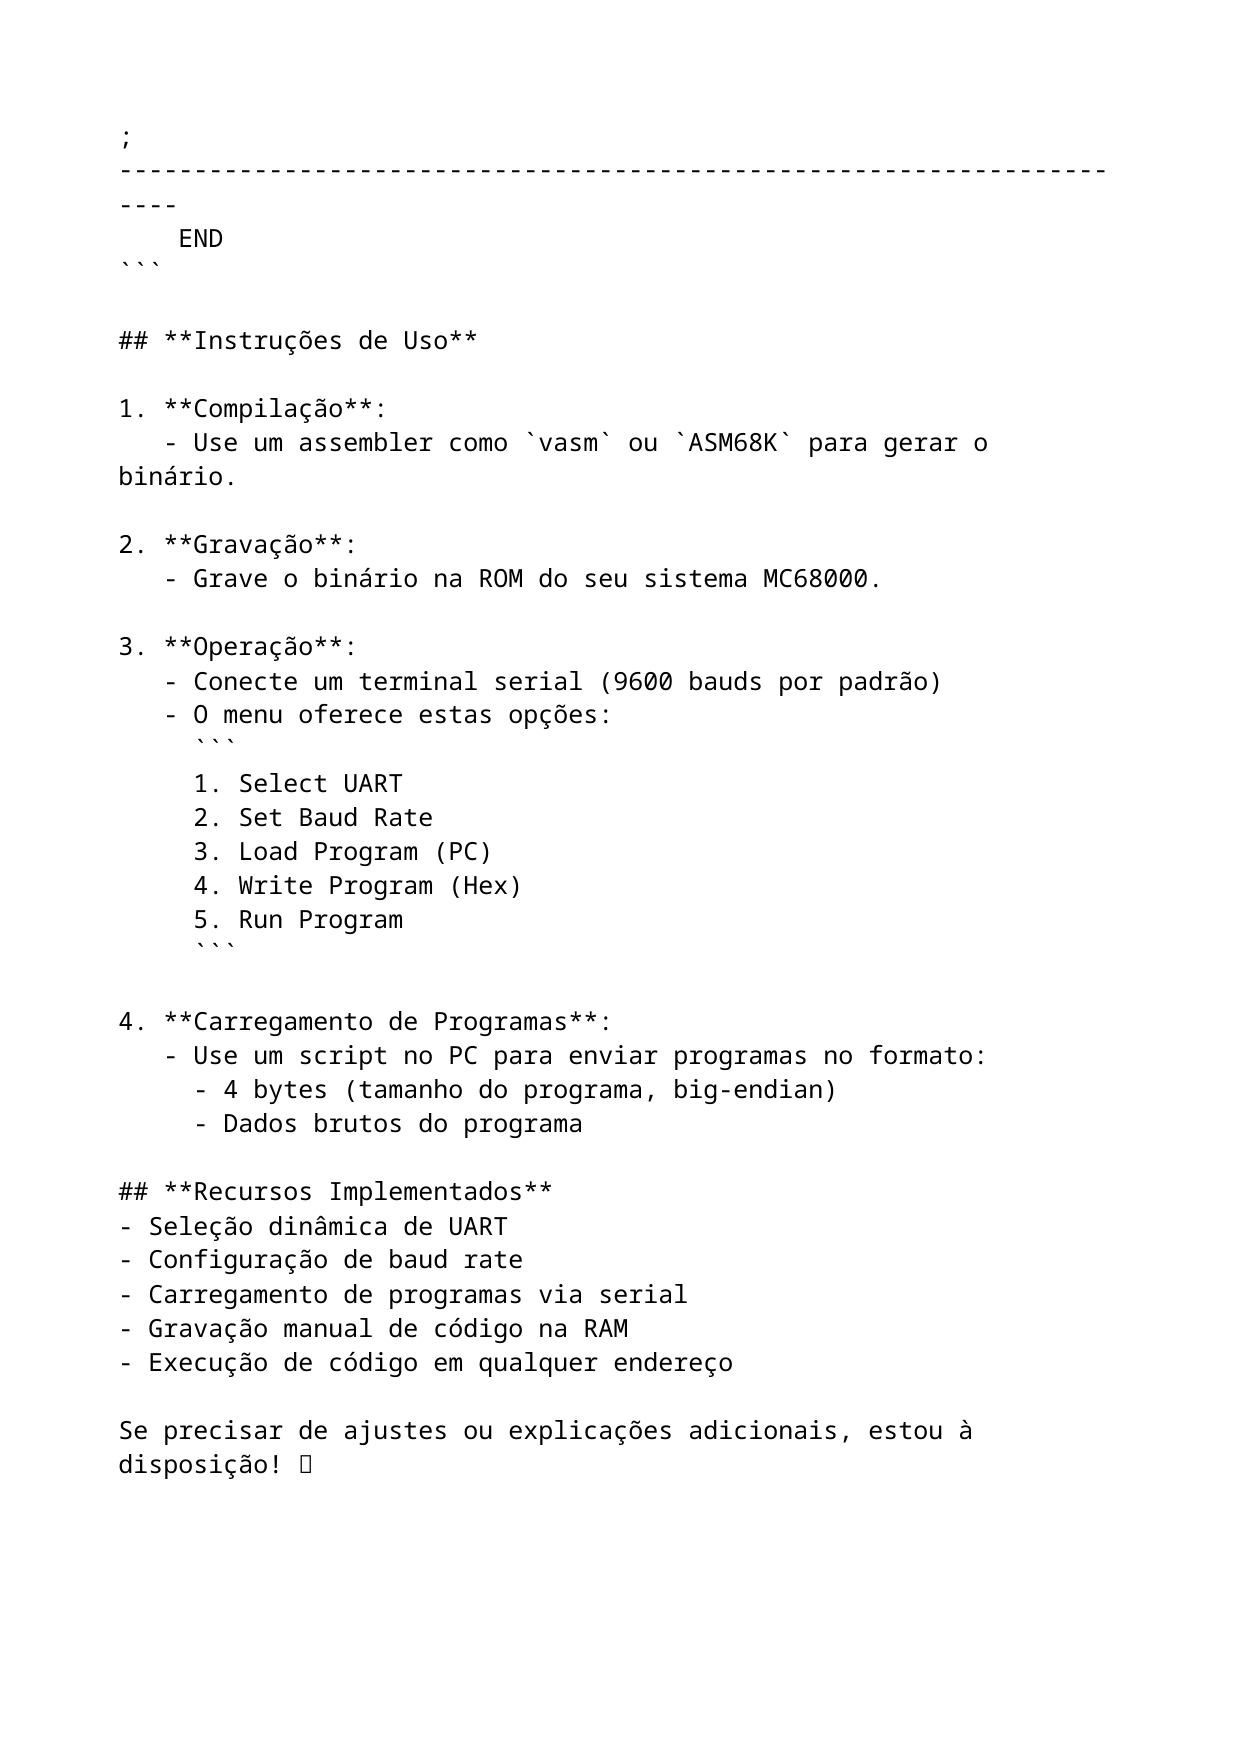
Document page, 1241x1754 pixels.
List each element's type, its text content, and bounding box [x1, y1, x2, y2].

text - Configuração de baud rate [118, 1242, 1122, 1276]
text 4. **Carregamento de Programas**: [118, 1004, 1122, 1038]
text 1. **Compilação**: [118, 391, 1122, 425]
text - O menu oferece estas opções: [118, 697, 1122, 731]
text ``` [118, 254, 1122, 288]
text 2. Set Baud Rate [118, 799, 1122, 833]
text ``` [118, 731, 1122, 765]
text Se precisar de ajustes ou explicações adicionais, estou à disposição! 🚀 [118, 1412, 1122, 1481]
text - Grave o binário na ROM do seu sistema MC68000. [118, 561, 1122, 595]
text - Carregamento de programas via serial [118, 1276, 1122, 1310]
text - Dados brutos do programa [118, 1106, 1122, 1140]
text 3. **Operação**: [118, 629, 1122, 663]
text - Seleção dinâmica de UART [118, 1208, 1122, 1242]
text 3. Load Program (PC) [118, 833, 1122, 867]
text ## **Instruções de Uso** [118, 322, 1122, 357]
text END [118, 220, 1122, 254]
text - Use um assembler como `vasm` ou `ASM68K` para gerar o binário. [118, 425, 1122, 493]
text - 4 bytes (tamanho do programa, big-endian) [118, 1072, 1122, 1106]
text 4. Write Program (Hex) [118, 867, 1122, 902]
text 2. **Gravação**: [118, 527, 1122, 561]
text ; ---------------------------------------------------------------------- [118, 118, 1122, 220]
text - Execução de código em qualquer endereço [118, 1344, 1122, 1378]
text - Conecte um terminal serial (9600 bauds por padrão) [118, 663, 1122, 697]
text 5. Run Program [118, 902, 1122, 936]
text 1. Select UART [118, 765, 1122, 799]
text - Gravação manual de código na RAM [118, 1310, 1122, 1344]
text ## **Recursos Implementados** [118, 1174, 1122, 1208]
text - Use um script no PC para enviar programas no formato: [118, 1038, 1122, 1072]
text ``` [118, 936, 1122, 970]
